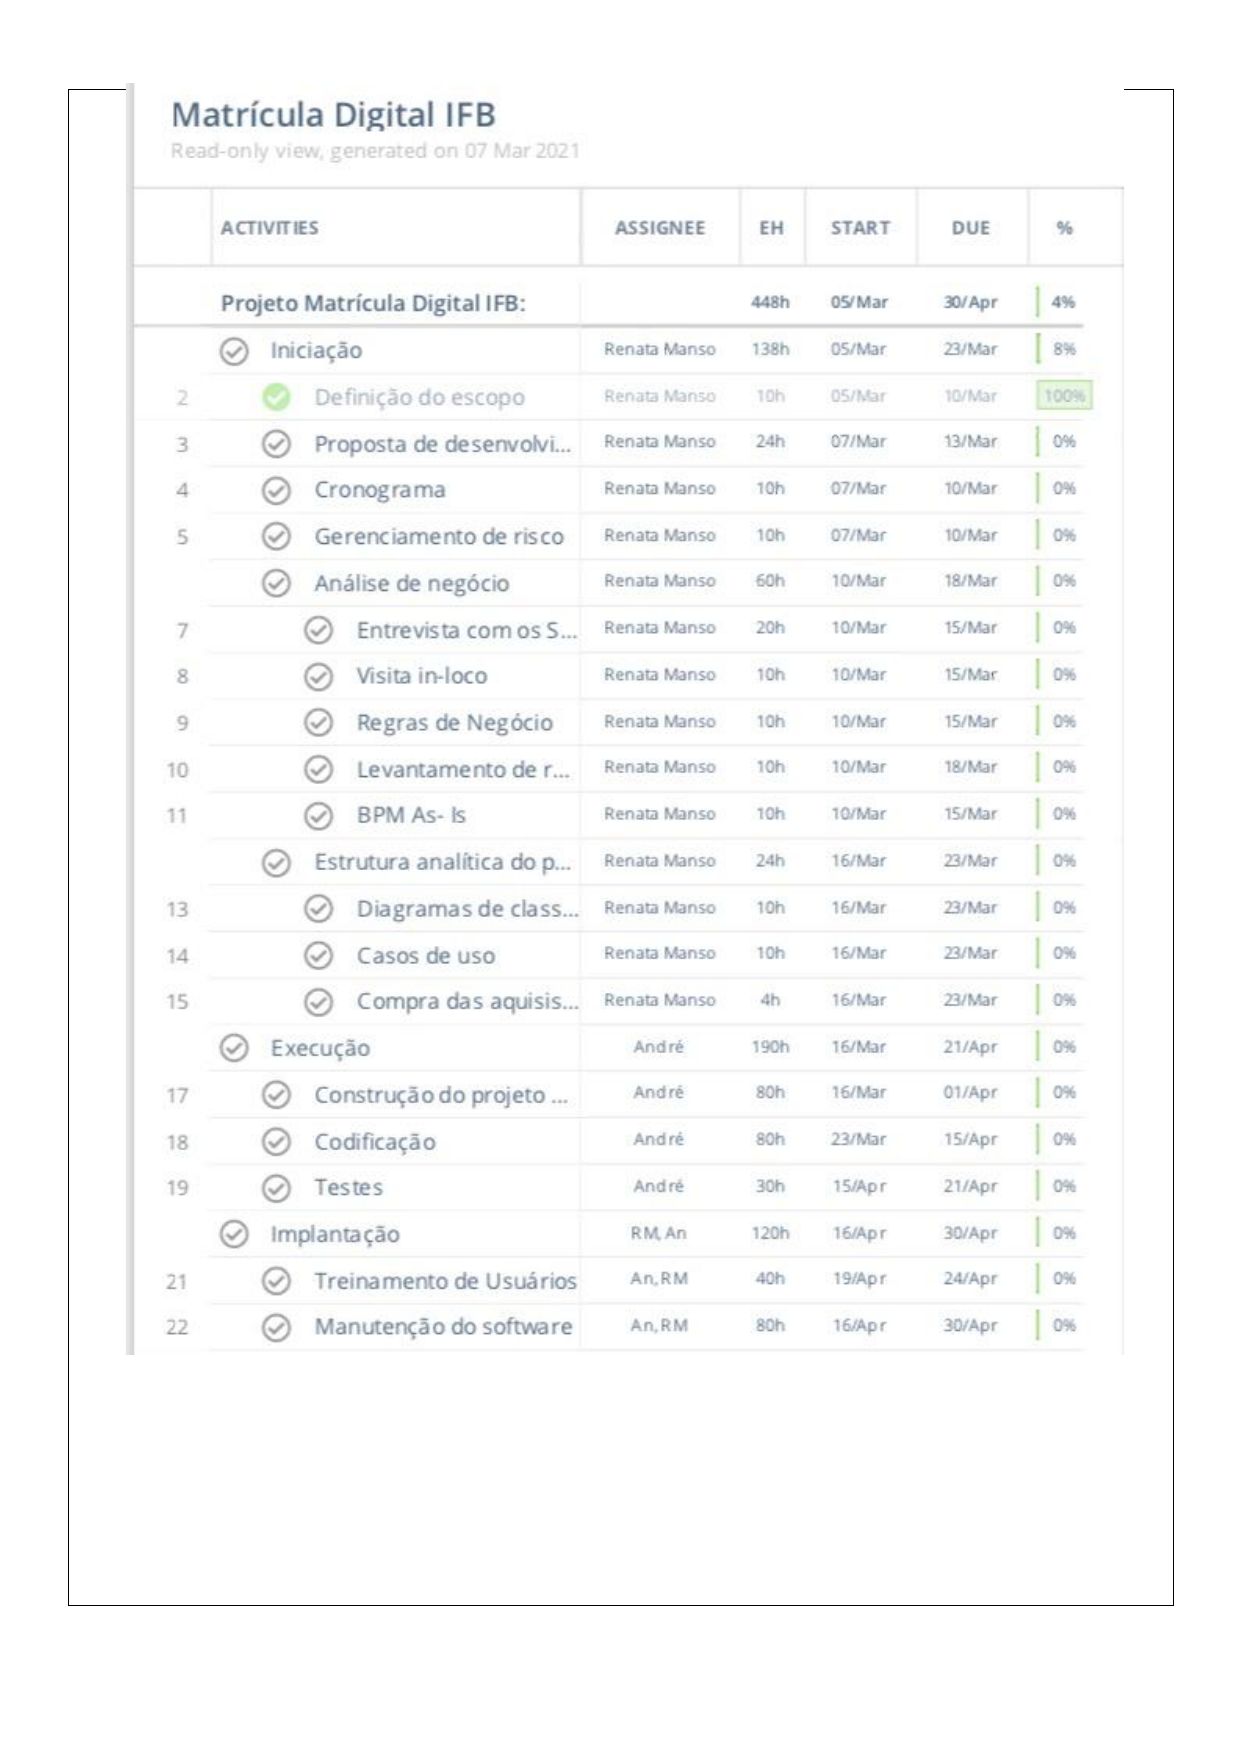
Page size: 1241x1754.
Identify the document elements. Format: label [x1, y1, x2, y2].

picture [125, 83, 1125, 1355]
